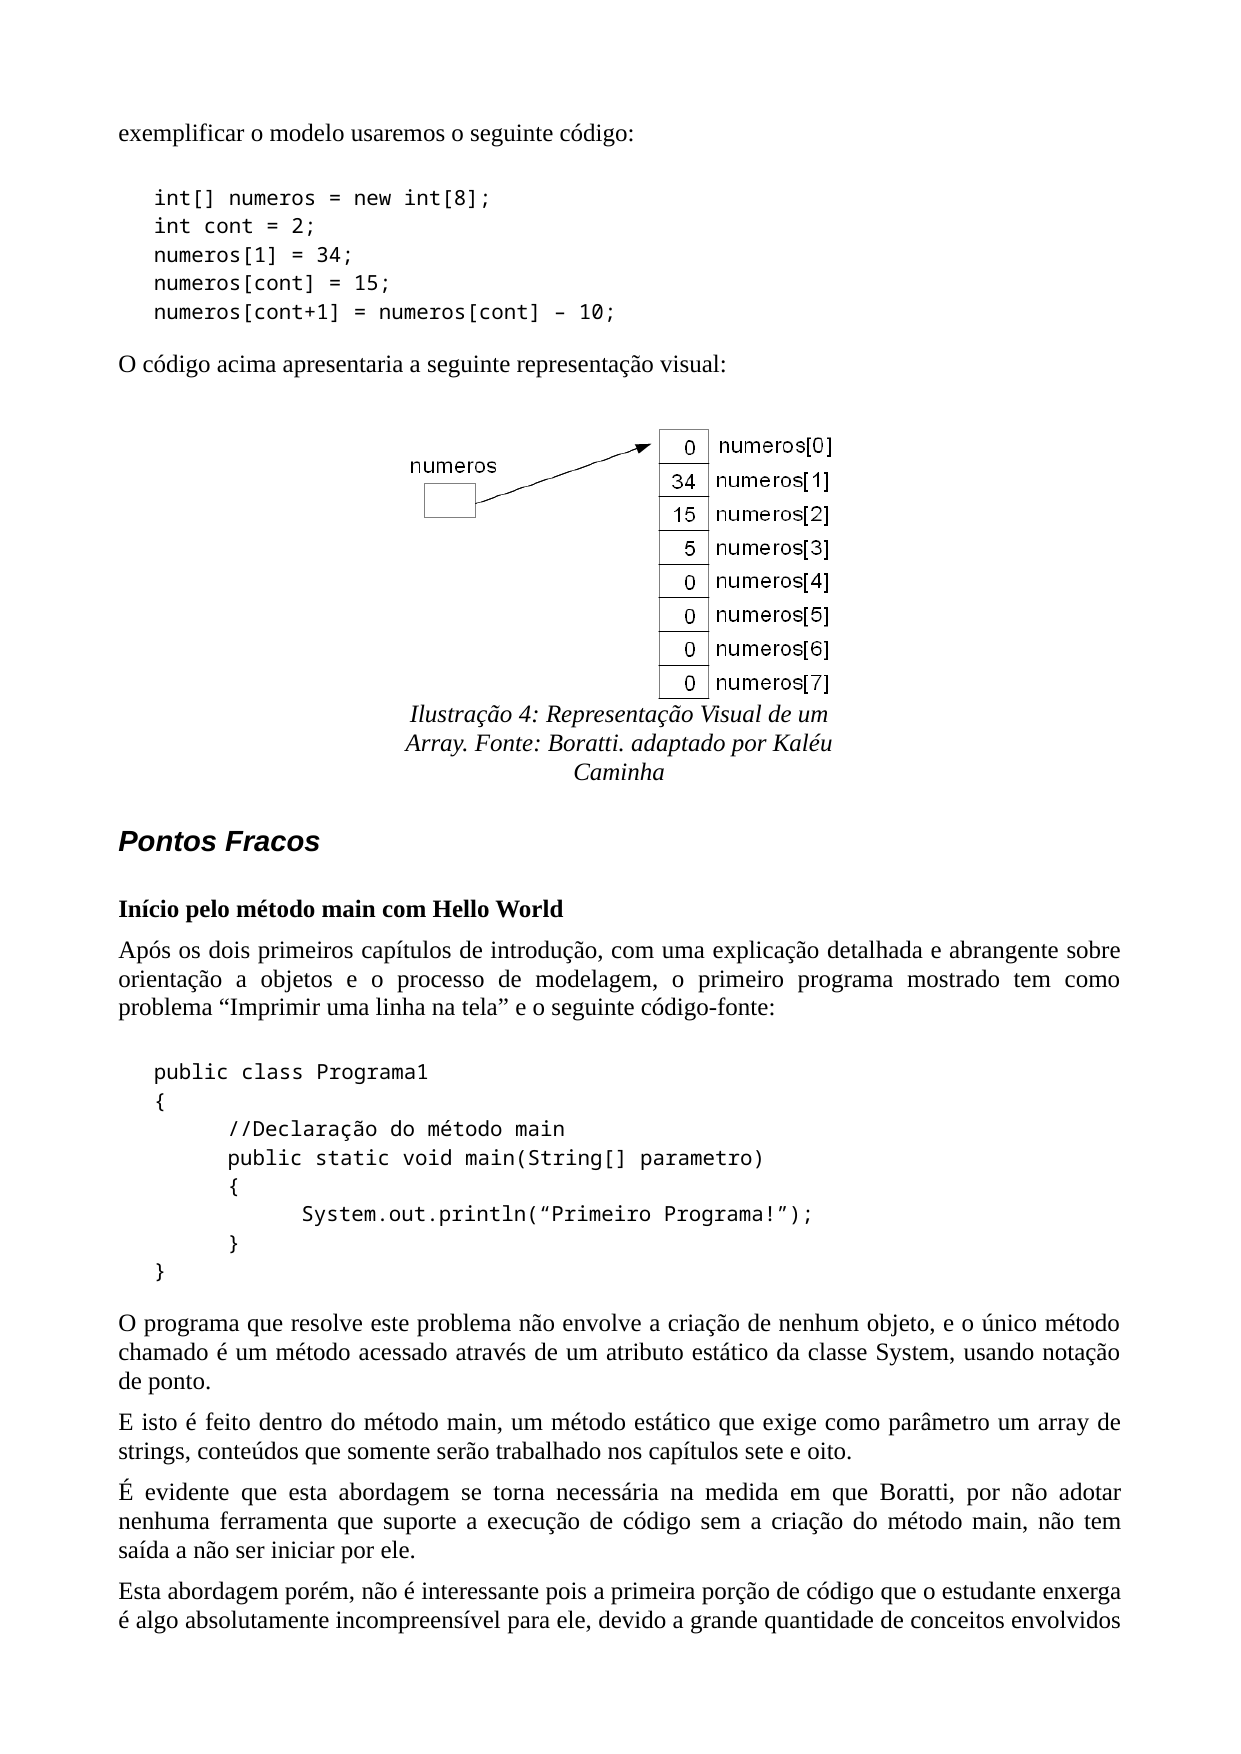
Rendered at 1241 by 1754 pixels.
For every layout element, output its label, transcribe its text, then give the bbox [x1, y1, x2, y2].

text Início pelo método main com Hello World [118, 894, 1122, 922]
subtitle Pontos Fracos [118, 415, 1122, 858]
picture [400, 429, 841, 700]
text [386, 403, 855, 800]
text exemplificar o modelo usaremos o seguinte código: [118, 118, 1122, 147]
text Ilustração 4: Representação Visual de um Array. Fonte: Boratti. adaptado por Kaléu Caminha [400, 700, 840, 786]
text E isto é feito dentro do método main, um método estático que exige como parâmetro um array de strings, conteúdos que somente serão trabalhado nos capítulos sete e oito. [118, 1407, 1122, 1465]
text É evidente que esta abordagem se torna necessária na medida em que Boratti, por não adotar nenhuma ferramenta que suporte a execução de código sem a criação do método main, não tem saída a não ser iniciar por ele. [118, 1477, 1122, 1563]
text O código acima apresentaria a seguinte representação visual: [118, 349, 1122, 378]
text Esta abordagem porém, não é interessante pois a primeira porção de código que o estudante enxerga é algo absolutamente incompreensível para ele, devido a grande quantidade de conceitos envolvidos [118, 1576, 1122, 1633]
text O programa que resolve este problema não envolve a criação de nenhum objeto, e o único método chamado é um método acessado através de um atributo estático da classe System, usando notação de ponto. [118, 1308, 1122, 1395]
text Após os dois primeiros capítulos de introdução, com uma explicação detalhada e abrangente sobre orientação a objetos e o processo de modelagem, o primeiro programa mostrado tem como problema “Imprimir uma linha na tela” e o seguinte código-fonte: [118, 935, 1122, 1021]
text int[] numeros = new int[8]; int cont = 2; numeros[1] = 34; numeros[cont] = 15; numeros[cont+1] = numeros[cont] – 10; [153, 183, 1122, 325]
text public class Programa1 { //Declaração do método main public static void main(String[] parametro) { System.out.println(“Primeiro Programa!”); } } [153, 1057, 1122, 1285]
